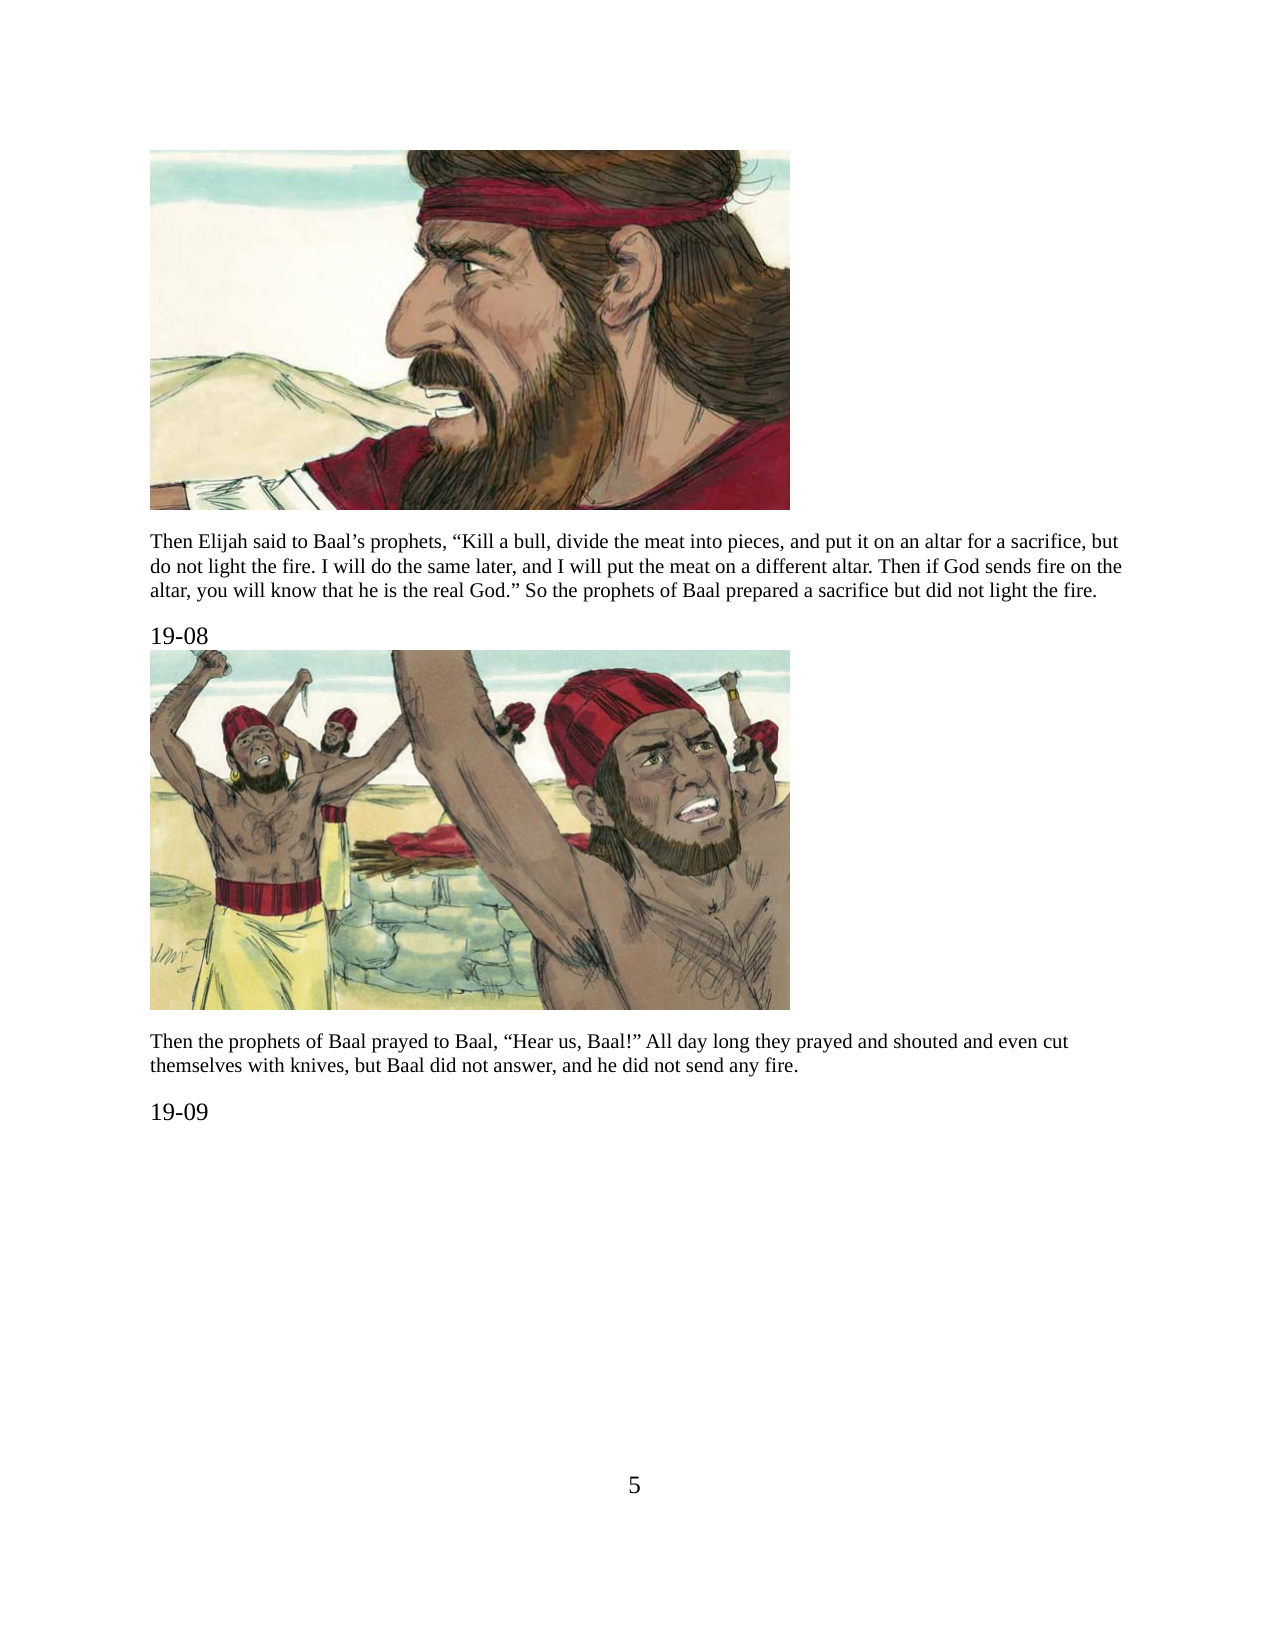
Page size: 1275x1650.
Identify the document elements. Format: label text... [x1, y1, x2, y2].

subtitle 19-09 [150, 1097, 1125, 1126]
text Then Elijah said to Baal’s prophets, “Kill a bull, divide the meat into pieces, and put it on an altar for a sacrifice, but do not light the fire. I will do the same later, and I will put the meat on a different altar. Then if God sends fire on the altar, you will know that he is the real God.” So the prophets of Baal prepared a sacrifice but did not light the fire. [150, 529, 1125, 602]
subtitle 19-08 [150, 621, 1125, 650]
text Then the prophets of Baal prayed to Baal, “Hear us, Baal!” All day long they prayed and shouted and even cut themselves with knives, but Baal did not answer, and he did not send any fire. [150, 1029, 1125, 1077]
picture [150, 150, 790, 510]
picture [150, 650, 790, 1010]
